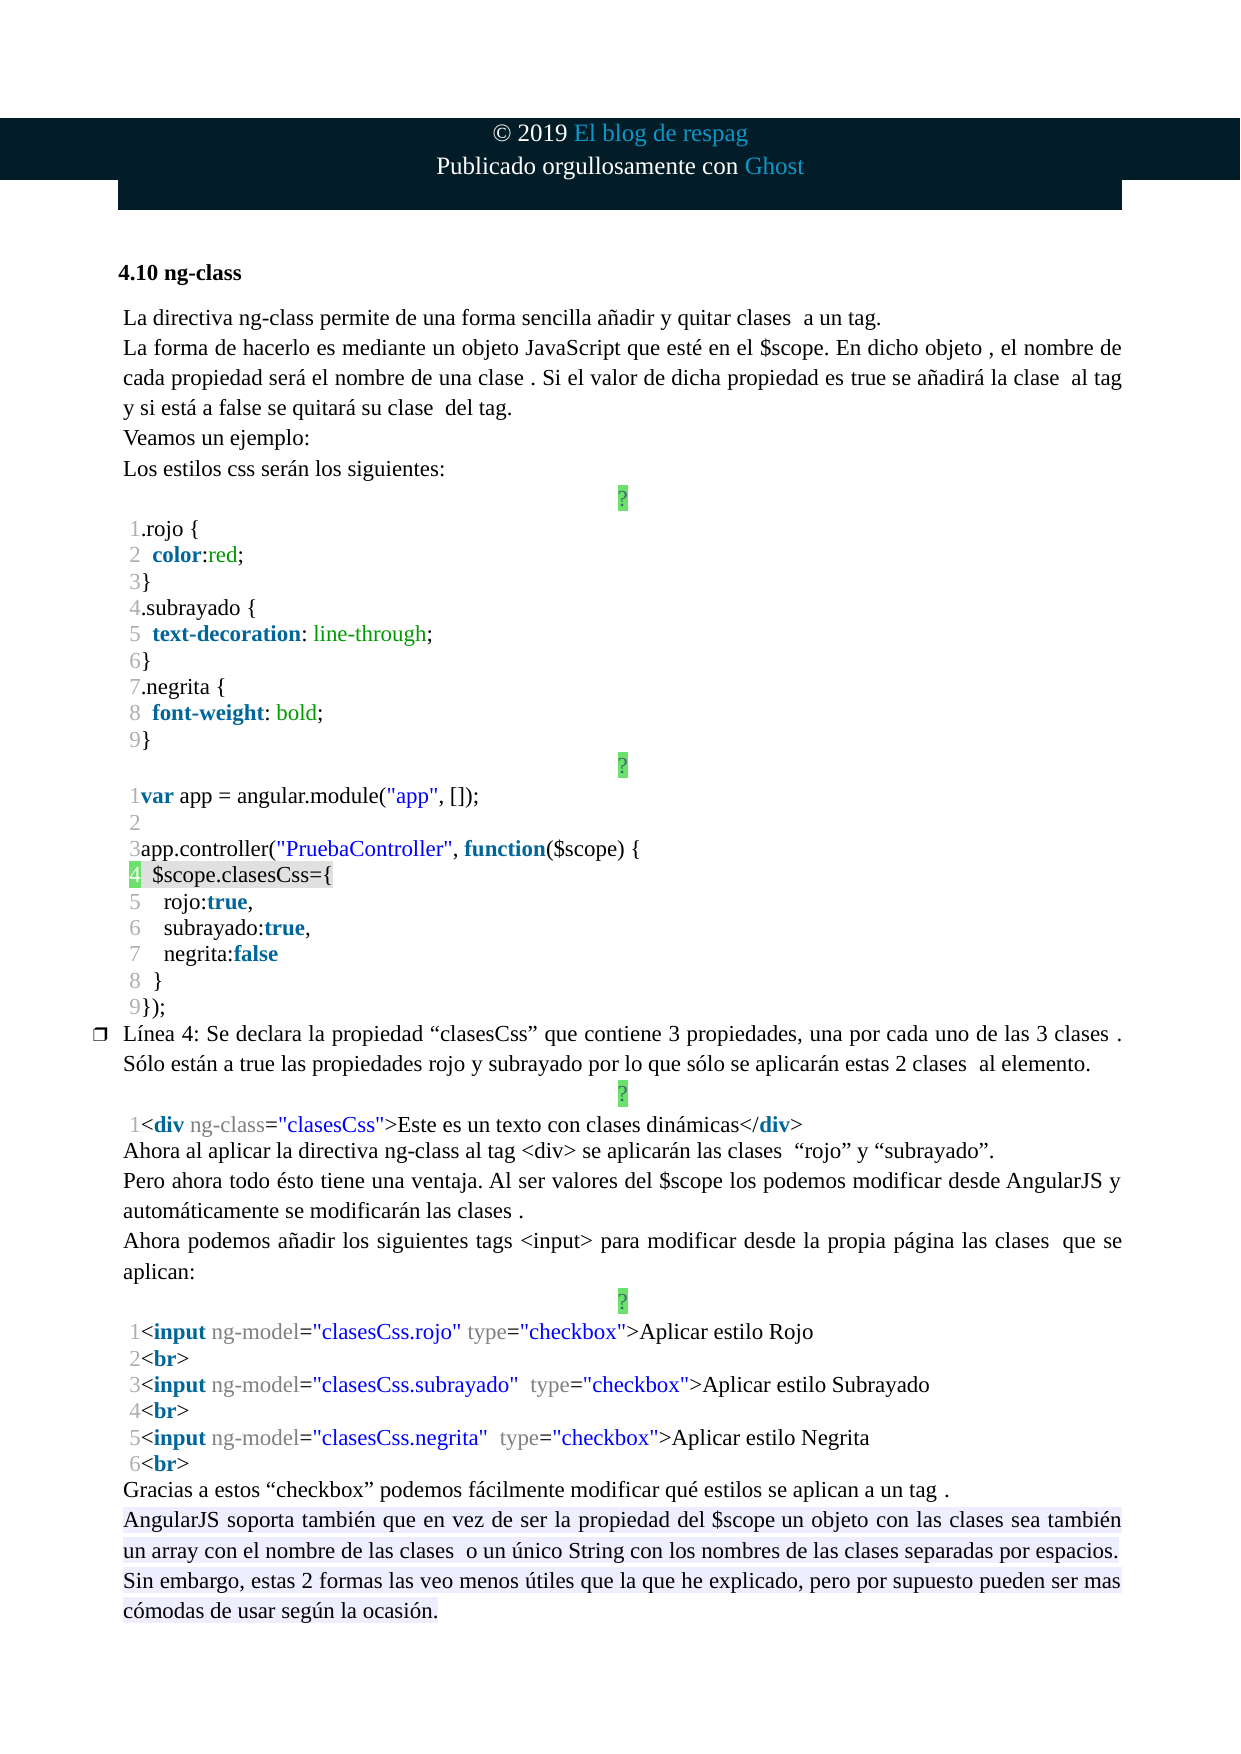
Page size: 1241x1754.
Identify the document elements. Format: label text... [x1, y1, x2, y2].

table_header 1 2 3 4 5 6 7 8 9 [123, 515, 141, 752]
table_header 1 2 3 4 5 6 [123, 1318, 141, 1476]
table_header .rojo { color:red; } .subrayado { text-decoration: line-through; } .negrita { font-weight: bold; } [141, 515, 511, 752]
text © 2019 El blog de respag [0, 118, 1240, 147]
text Publicado orgullosamente con Ghost [0, 151, 1240, 180]
text Veamos un ejemplo: [123, 424, 1122, 451]
table_header 1 [123, 1111, 141, 1137]
table_header <div ng-class="clasesCss">Este es un texto con clases dinámicas</div> [141, 1111, 917, 1137]
text La directiva ng-class permite de una forma sencilla añadir y quitar clases a un tag. [123, 303, 1122, 330]
text 4.10 ng-class [118, 228, 1122, 285]
table_header 1 2 3 4 5 6 7 8 9 [123, 783, 141, 1019]
table_header var app = angular.module("app", []); app.controller("PruebaController", function($scope) { $scope.clasesCss={ rojo:true, subrayado:true, negrita:false } }); [141, 783, 737, 1019]
text ? [123, 752, 1122, 778]
list Línea 4: Se declara la propiedad “clasesCss” que contiene 3 propiedades, una por cada uno de las 3 clases . Sólo están a true las propiedades rojo y subrayado por lo que sólo se aplicarán estas 2 clases al elemento. [123, 1019, 1122, 1077]
text Sin embargo, estas 2 formas las veo menos útiles que la que he explicado, pero por supuesto pueden ser mas cómodas de usar según la ocasión. [123, 1567, 1122, 1623]
text ? [123, 485, 1122, 511]
text Los estilos css serán los siguientes: [123, 454, 1122, 481]
text La forma de hacerlo es mediante un objeto JavaScript que esté en el $scope. En dicho objeto , el nombre de cada propiedad será el nombre de una clase . Si el valor de dicha propiedad es true se añadirá la clase al tag y si está a false se quitará su clase del tag. [123, 334, 1122, 421]
text Ahora al aplicar la directiva ng-class al tag <div> se aplicarán las clases “rojo” y “subrayado”. [123, 1137, 1122, 1163]
table_header <input ng-model="clasesCss.rojo" type="checkbox">Aplicar estilo Rojo <br> <input ng-model="clasesCss.subrayado" type="checkbox">Aplicar estilo Subrayado <br> <input ng-model="clasesCss.negrita" type="checkbox">Aplicar estilo Negrita <br> [141, 1318, 1041, 1476]
text Gracias a estos “checkbox” podemos fácilmente modificar qué estilos se aplican a un tag . [123, 1476, 1122, 1503]
text Pero ahora todo ésto tiene una ventaja. Al ser valores del $scope los podemos modificar desde AngularJS y automáticamente se modificarán las clases . [123, 1167, 1122, 1224]
text AngularJS soporta también que en vez de ser la propiedad del $scope un objeto con las clases sea también un array con el nombre de las clases o un único String con los nombres de las clases separadas por espacios. [123, 1507, 1122, 1563]
text Ahora podemos añadir los siguientes tags <input> para modificar desde la propia página las clases que se aplican: [123, 1228, 1122, 1284]
text ? [123, 1080, 1122, 1107]
text ? [123, 1288, 1122, 1314]
